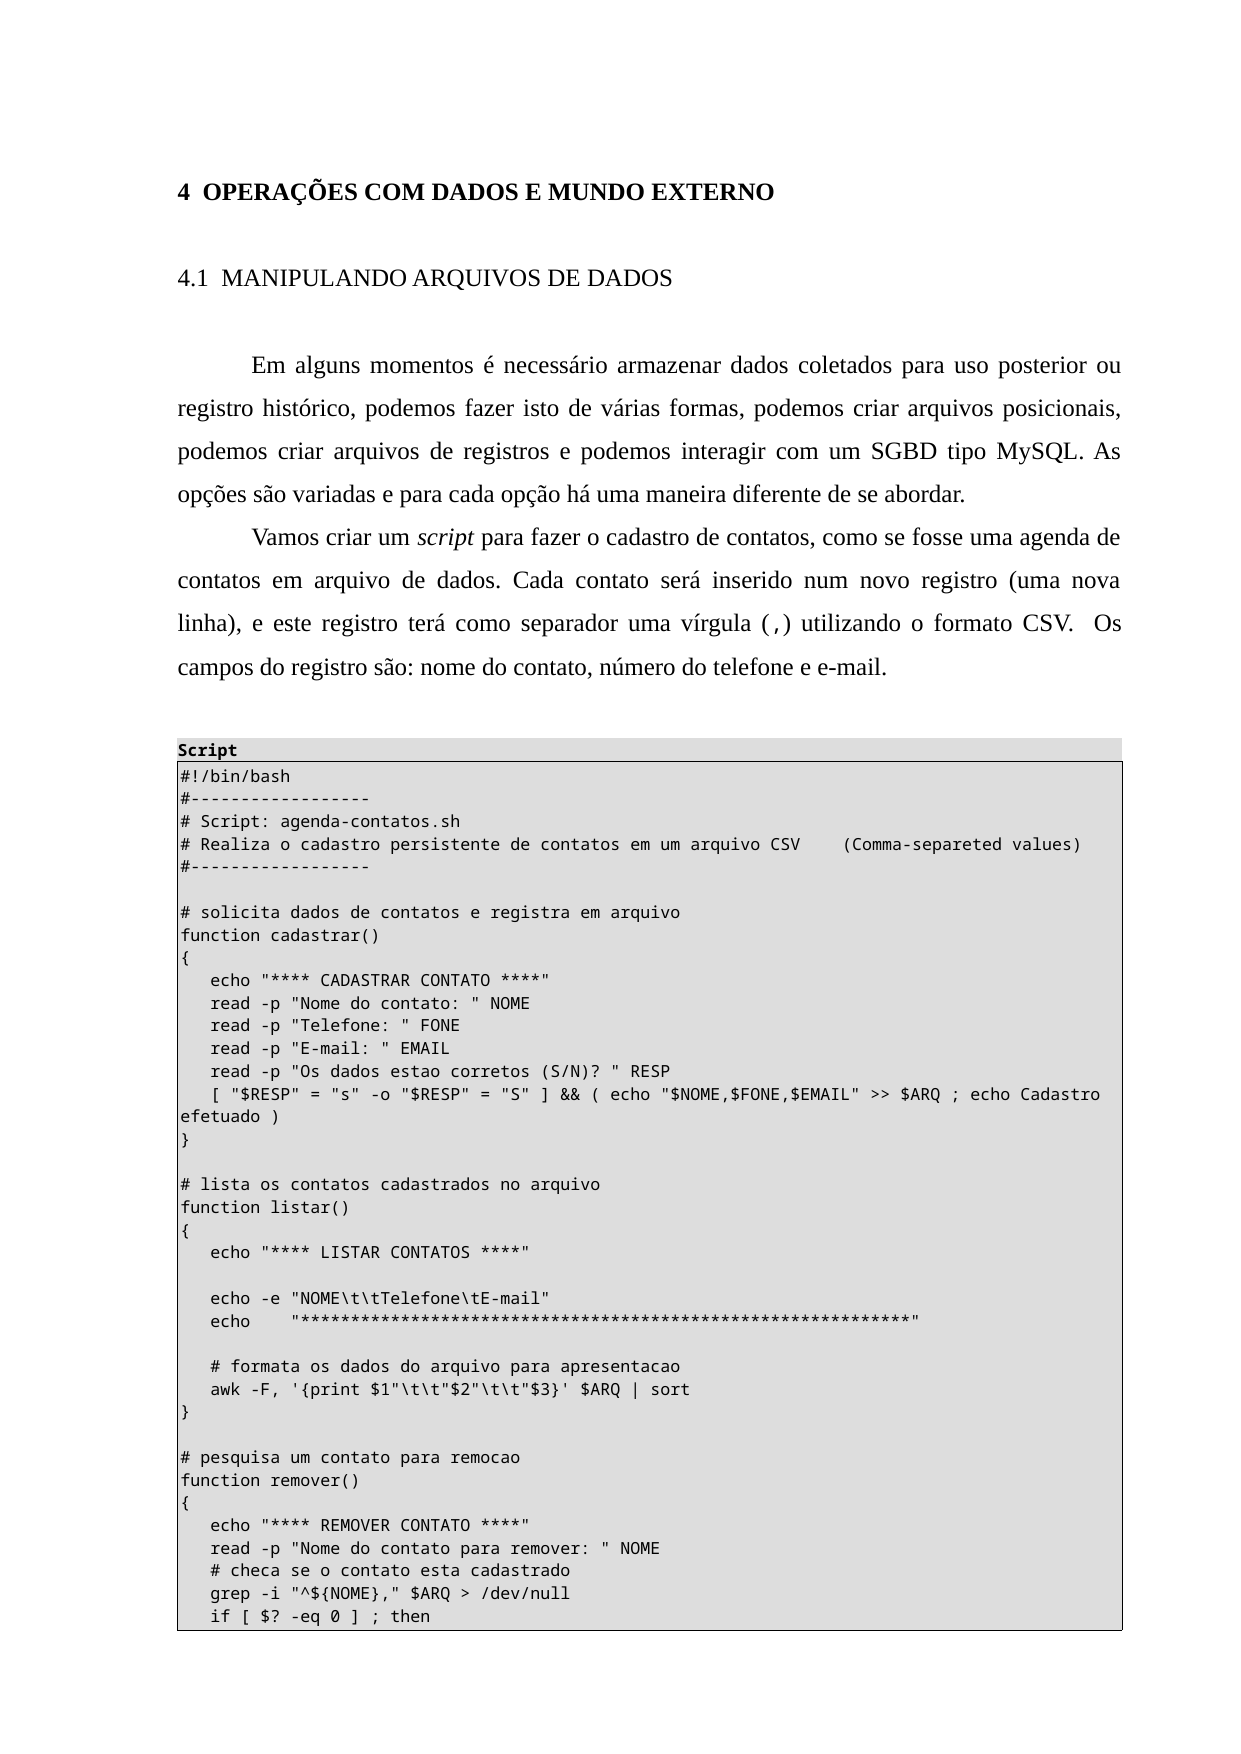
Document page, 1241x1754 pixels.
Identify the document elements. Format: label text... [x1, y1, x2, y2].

text { [178, 943, 1122, 966]
text awk -F, '{print $1"\t\t"$2"\t\t"$3}' $ARQ | sort [178, 1374, 1122, 1397]
text echo "*************************************************************" [178, 1306, 1122, 1329]
text function remover() [178, 1465, 1122, 1488]
text grep -i "^${NOME}," $ARQ > /dev/null [178, 1579, 1122, 1601]
text read -p "Nome do contato para remover: " NOME [178, 1533, 1122, 1556]
text #------------------ [178, 784, 1122, 807]
text read -p "Telefone: " FONE [178, 1011, 1122, 1034]
text Em alguns momentos é necessário armazenar dados coletados para uso posterior ou registro histórico, podemos fazer isto de várias formas, podemos criar arquivos posicionais, podemos criar arquivos de registros e podemos interagir com um SGBD tipo MySQL. As opções são variadas e para cada opção há uma maneira diferente de se abordar. [177, 350, 1122, 508]
text # solicita dados de contatos e registra em arquivo [178, 897, 1122, 920]
text echo "**** REMOVER CONTATO ****" [178, 1511, 1122, 1533]
text # Realiza o cadastro persistente de contatos em um arquivo CSV (Comma-separeted values) [178, 829, 1122, 852]
text # lista os contatos cadastrados no arquivo [178, 1170, 1122, 1193]
text Vamos criar um script para fazer o cadastro de contatos, como se fosse uma agenda de contatos em arquivo de dados. Cada contato será inserido num novo registro (uma nova linha), e este registro terá como separador uma vírgula (,) utilizando o formato CSV. Os campos do registro são: nome do contato, número do telefone e e-mail. [177, 522, 1122, 681]
text # pesquisa um contato para remocao [178, 1442, 1122, 1465]
text # checa se o contato esta cadastrado [178, 1556, 1122, 1579]
text read -p "Nome do contato: " NOME [178, 988, 1122, 1011]
text [ "$RESP" = "s" -o "$RESP" = "S" ] && ( echo "$NOME,$FONE,$EMAIL" >> $ARQ ; echo Cadastro efetuado ) [178, 1079, 1122, 1124]
text { [178, 1488, 1122, 1511]
text read -p "E-mail: " EMAIL [178, 1034, 1122, 1056]
text # Script: agenda-contatos.sh [178, 807, 1122, 829]
text Script [177, 738, 1122, 761]
text echo "**** CADASTRAR CONTATO ****" [178, 966, 1122, 988]
text echo "**** LISTAR CONTATOS ****" [178, 1238, 1122, 1261]
text { [178, 1215, 1122, 1238]
text if [ $? -eq 0 ] ; then [178, 1601, 1122, 1630]
text # formata os dados do arquivo para apresentacao [178, 1352, 1122, 1374]
subtitle Manipulando arquivos de dados [177, 263, 1122, 292]
text echo -e "NOME\t\tTelefone\tE-mail" [178, 1283, 1122, 1306]
text function listar() [178, 1193, 1122, 1215]
text #!/bin/bash [178, 762, 1122, 784]
text read -p "Os dados estao corretos (S/N)? " RESP [178, 1056, 1122, 1079]
subtitle OPERAÇÕES COM DADOS E MUNDO EXTERNO [177, 177, 1122, 206]
text } [178, 1124, 1122, 1147]
text #------------------ [178, 852, 1122, 875]
text function cadastrar() [178, 920, 1122, 943]
text } [178, 1397, 1122, 1420]
